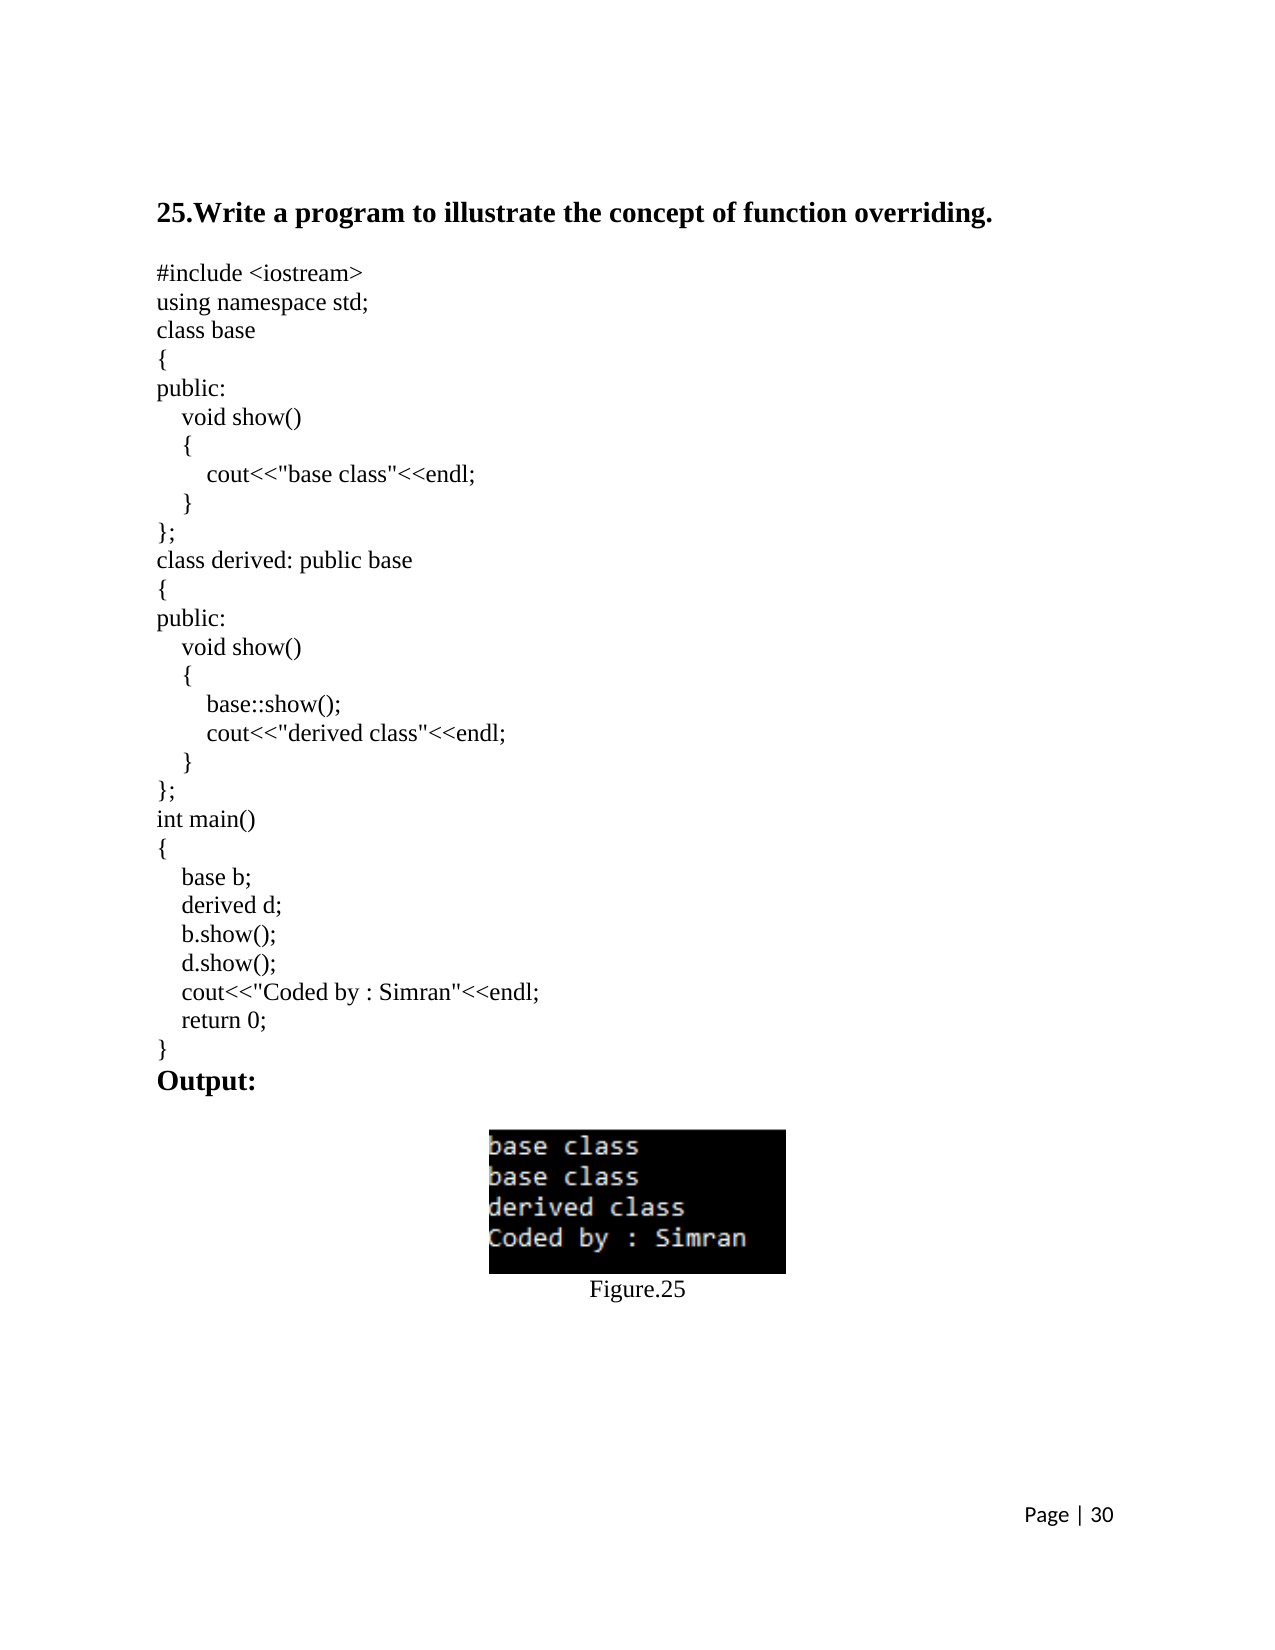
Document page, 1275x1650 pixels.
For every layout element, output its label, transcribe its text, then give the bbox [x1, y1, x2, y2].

text { [156, 833, 1118, 862]
text }; [156, 517, 1118, 545]
text } [156, 488, 1118, 517]
text base b; [156, 862, 1118, 890]
text 25.Write a program to illustrate the concept of function overriding. [156, 196, 1118, 229]
text cout<<"base class"<<endl; [156, 459, 1118, 488]
text derived d; [156, 890, 1118, 919]
text cout<<"derived class"<<endl; [156, 718, 1118, 747]
text void show() [156, 632, 1118, 660]
text return 0; [156, 1005, 1118, 1034]
text Figure.25 [156, 1274, 1118, 1302]
text { [156, 660, 1118, 689]
text d.show(); [156, 948, 1118, 977]
text b.show(); [156, 919, 1118, 948]
text class derived: public base [156, 545, 1118, 574]
text } [156, 747, 1118, 775]
text public: [156, 373, 1118, 402]
text { [156, 574, 1118, 603]
text { [156, 344, 1118, 373]
text public: [156, 603, 1118, 632]
text { [156, 430, 1118, 459]
text }; [156, 775, 1118, 804]
text #include <iostream> [156, 258, 1118, 287]
text void show() [156, 402, 1118, 430]
text base::show(); [156, 689, 1118, 718]
text using namespace std; [156, 287, 1118, 315]
text int main() [156, 804, 1118, 833]
text cout<<"Coded by : Simran"<<endl; [156, 977, 1118, 1005]
text } [156, 1034, 1118, 1063]
text Output: [156, 1063, 1118, 1096]
text class base [156, 315, 1118, 344]
